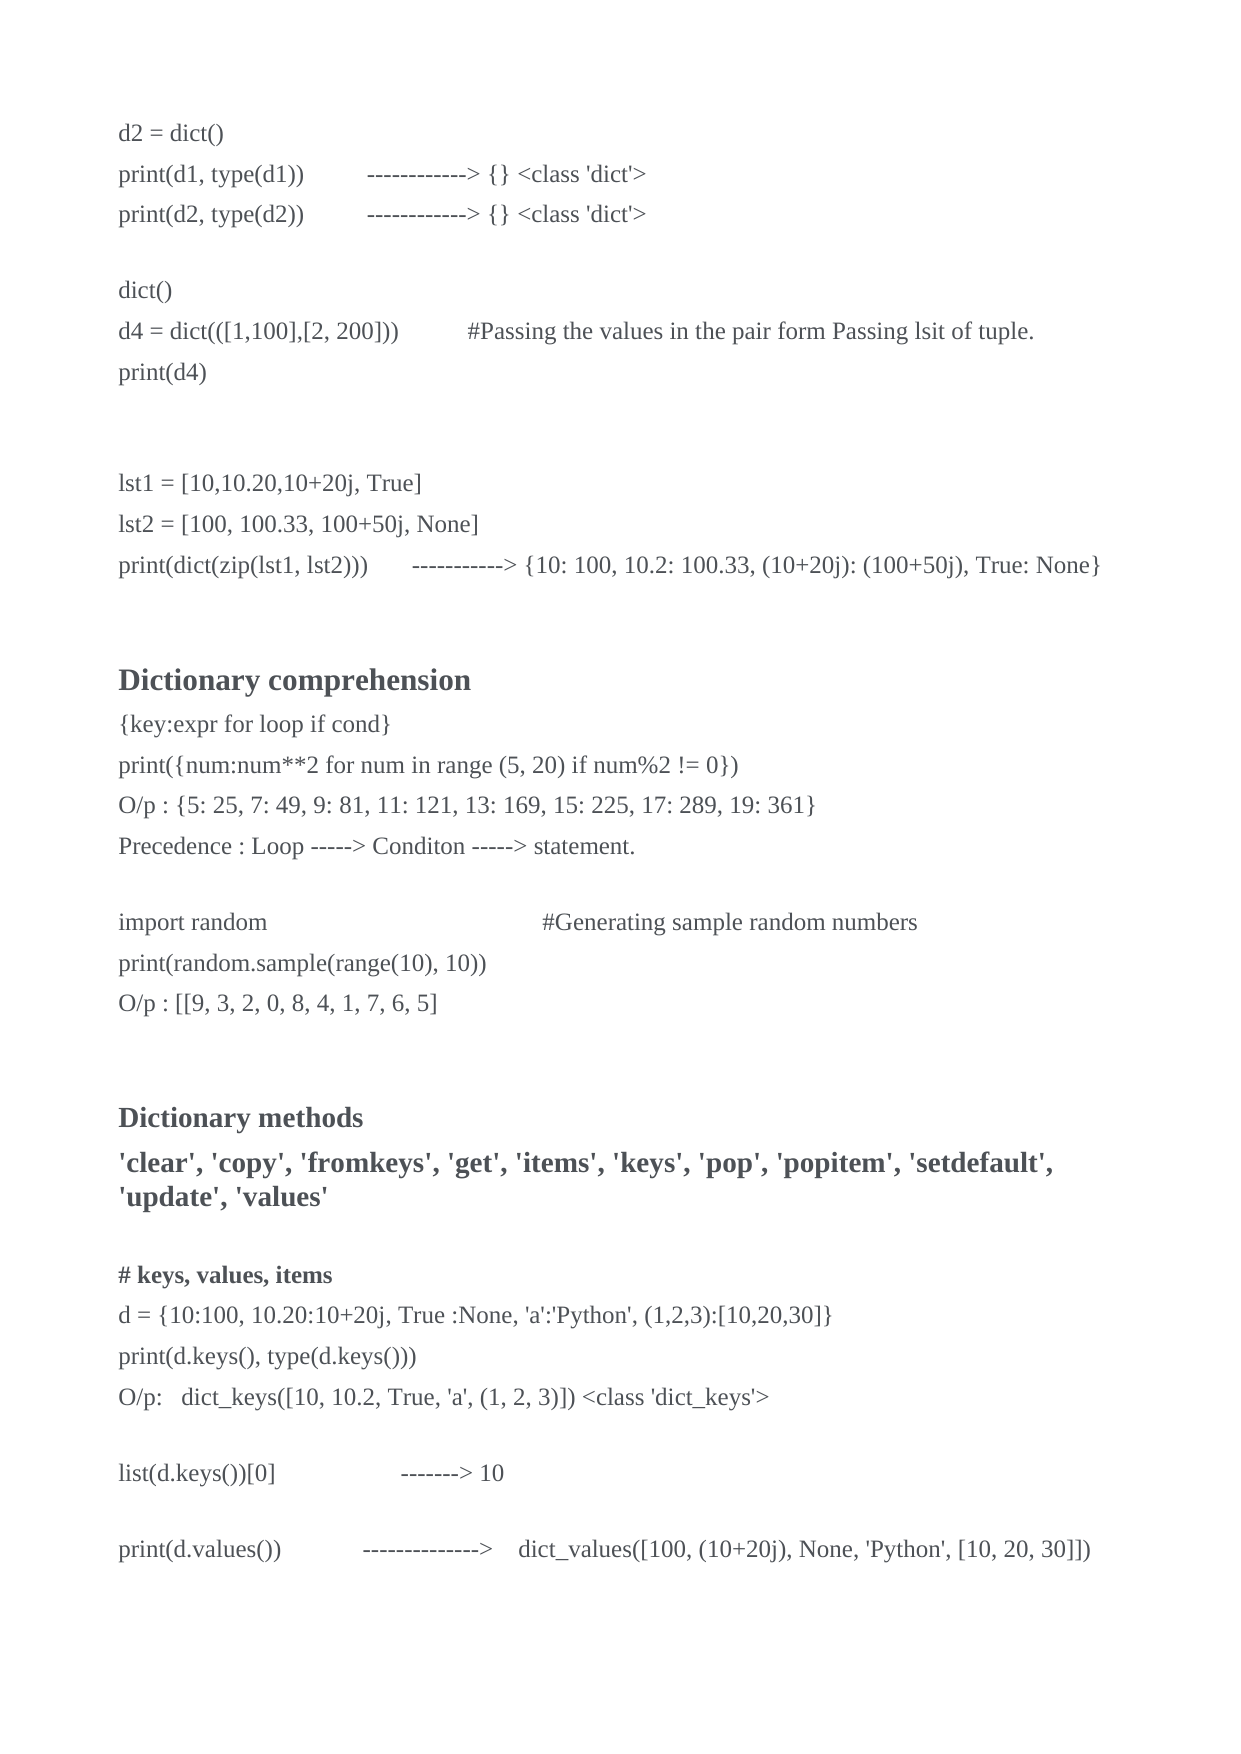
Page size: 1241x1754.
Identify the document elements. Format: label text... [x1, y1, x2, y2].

text d2 = dict() [118, 118, 1122, 147]
text print(d.values()) --------------> dict_values([100, (10+20j), None, 'Python', [10, 20, 30]]) [118, 1534, 1122, 1563]
text d4 = dict(([1,100],[2, 200])) #Passing the values in the pair form Passing lsit of tuple. [118, 316, 1122, 345]
text print(d4) [118, 357, 1122, 386]
text print(d1, type(d1)) ------------> {} <class 'dict'> [118, 159, 1122, 187]
text 'clear', 'copy', 'fromkeys', 'get', 'items', 'keys', 'pop', 'popitem', 'setdefault', 'update', 'values' [118, 1146, 1122, 1213]
text Dictionary comprehension [118, 661, 1122, 697]
text lst1 = [10,10.20,10+20j, True] [118, 468, 1122, 497]
text print(random.sample(range(10), 10)) [118, 948, 1122, 977]
text list(d.keys())[0] -------> 10 [118, 1458, 1122, 1487]
text print({num:num**2 for num in range (5, 20) if num%2 != 0}) [118, 750, 1122, 778]
text print(d.keys(), type(d.keys())) [118, 1341, 1122, 1370]
text d = {10:100, 10.20:10+20j, True :None, 'a':'Python', (1,2,3):[10,20,30]} [118, 1301, 1122, 1329]
text lst2 = [100, 100.33, 100+50j, None] [118, 509, 1122, 538]
text Dictionary methods [118, 1100, 1122, 1134]
text Precedence : Loop -----> Conditon -----> statement. [118, 831, 1122, 860]
text print(d2, type(d2)) ------------> {} <class 'dict'> [118, 199, 1122, 228]
text dict() [118, 276, 1122, 304]
text # keys, values, items [118, 1260, 1122, 1289]
text O/p : {5: 25, 7: 49, 9: 81, 11: 121, 13: 169, 15: 225, 17: 289, 19: 361} [118, 790, 1122, 819]
text O/p: dict_keys([10, 10.2, True, 'a', (1, 2, 3)]) <class 'dict_keys'> [118, 1382, 1122, 1411]
text O/p : [[9, 3, 2, 0, 8, 4, 1, 7, 6, 5] [118, 988, 1122, 1017]
text print(dict(zip(lst1, lst2))) -----------> {10: 100, 10.2: 100.33, (10+20j): (100+50j), True: None} [118, 550, 1122, 578]
text import random #Generating sample random numbers [118, 907, 1122, 936]
text {key:expr for loop if cond} [118, 709, 1122, 738]
